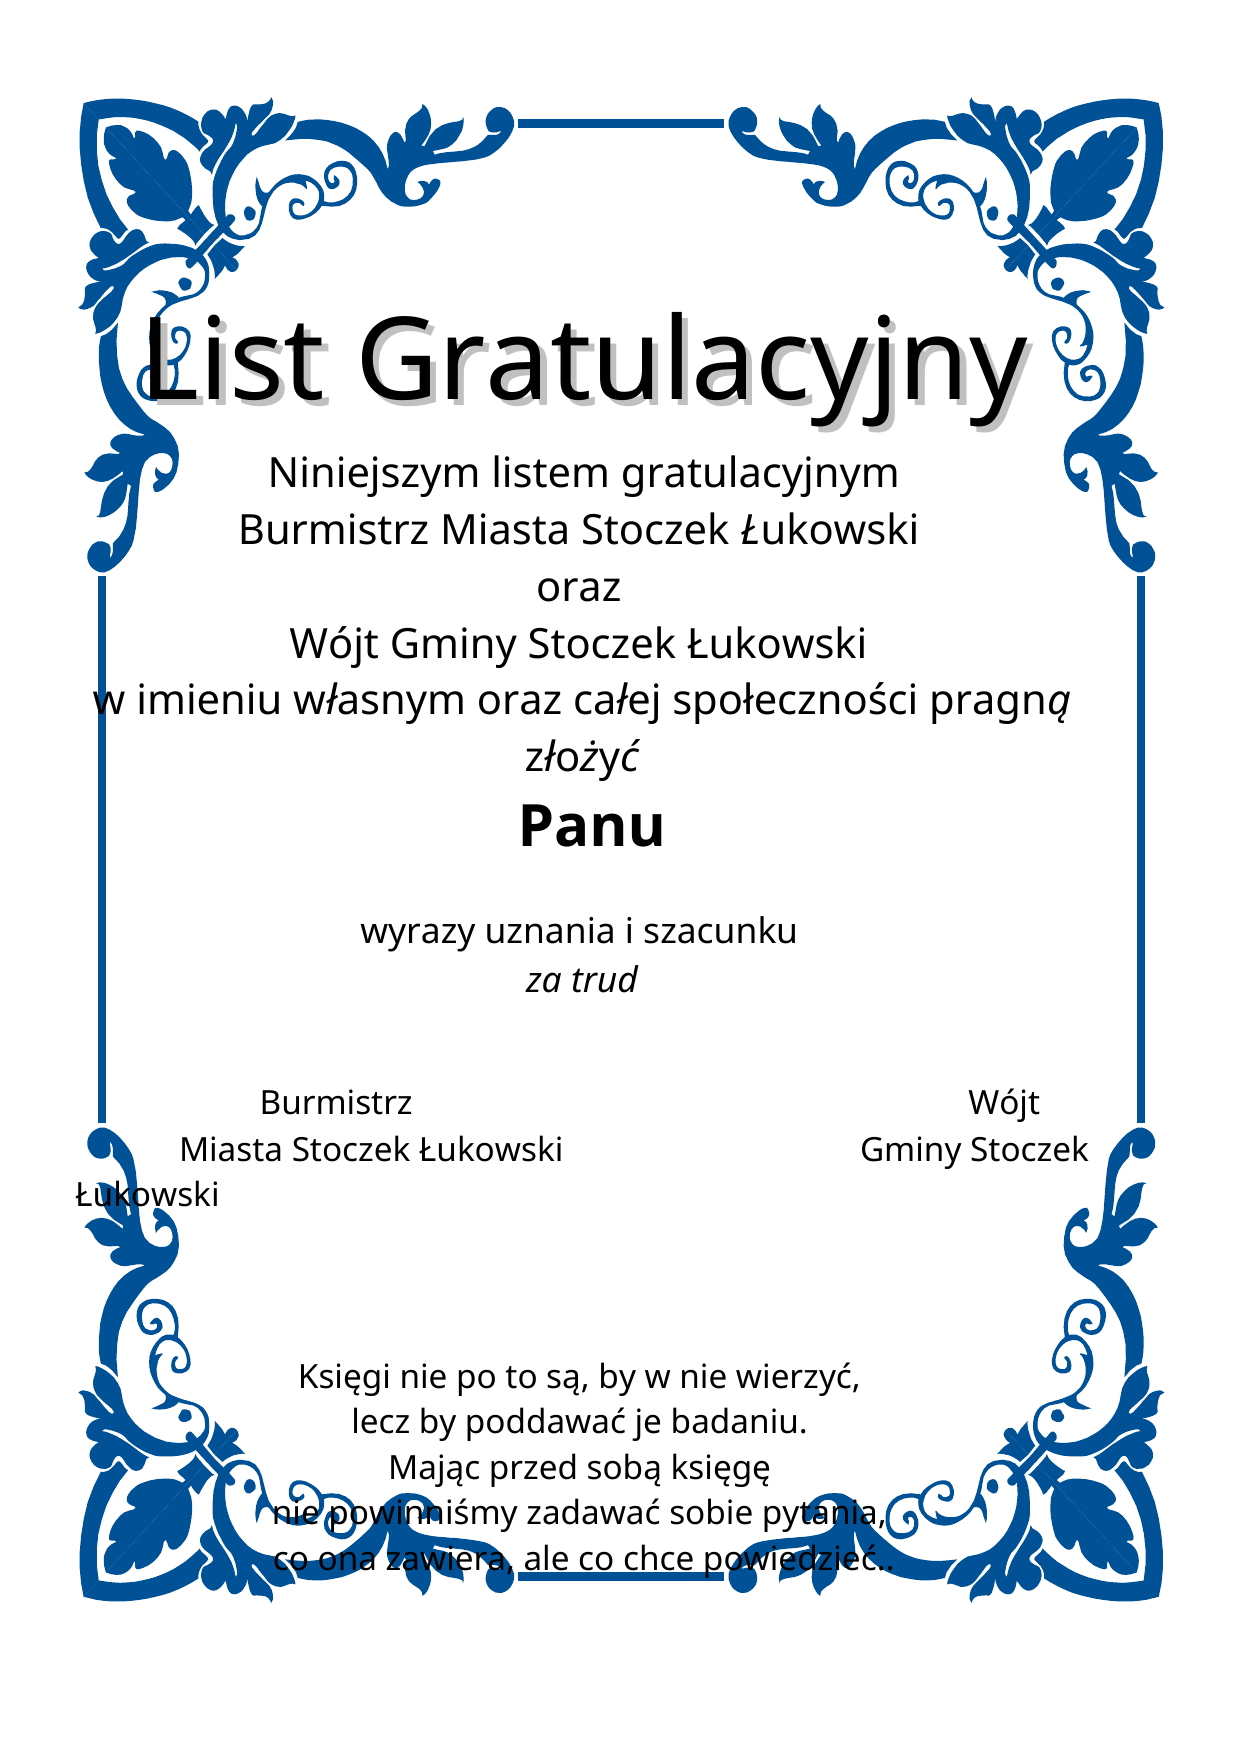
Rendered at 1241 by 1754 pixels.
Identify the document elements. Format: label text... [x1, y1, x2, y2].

text złożyć [106, 727, 1093, 784]
text [75, 443, 118, 500]
text Mając przed sobą księgę [204, 1443, 1039, 1489]
text nie powinniśmy zadawać sobie pytania, [319, 1489, 923, 1534]
text w imieniu własnym oraz całej społeczności pragną [106, 670, 1093, 727]
text [75, 954, 98, 1002]
text [1025, 1451, 1093, 1489]
text nie powinniśmy zadawać sobie pytania, [75, 1489, 92, 1534]
text Wójt Gminy Stoczek Łukowski [106, 613, 1093, 670]
text [75, 1398, 97, 1443]
text [75, 1443, 110, 1489]
text co ona zawiera, ale co chce powiedzieć.. [1030, 1534, 1093, 1578]
text co ona zawiera, ale co chce powiedzieć.. [427, 1534, 816, 1580]
text [75, 906, 98, 954]
text za trud [106, 954, 1093, 1002]
text co ona zawiera, ale co chce powiedzieć.. [835, 1534, 910, 1580]
text wyrazy uznania i szacunku [106, 906, 1093, 954]
text co ona zawiera, ale co chce powiedzieć.. [434, 1546, 489, 1580]
text nie powinniśmy zadawać sobie pytania, [99, 1489, 135, 1534]
text co ona zawiera, ale co chce powiedzieć.. [332, 1534, 407, 1580]
text [75, 784, 98, 863]
text co ona zawiera, ale co chce powiedzieć.. [880, 1534, 1004, 1580]
text oraz [75, 557, 1093, 613]
text lecz by poddawać je badaniu. [182, 1398, 1060, 1443]
text [75, 500, 128, 557]
text [123, 1398, 205, 1442]
text [1038, 1398, 1093, 1442]
text [75, 613, 98, 670]
text Burmistrz Miasta Stoczek Łukowski [126, 500, 1093, 557]
text List Gratulacyjny [75, 277, 1093, 433]
text nie powinniśmy zadawać sobie pytania, [266, 1489, 319, 1517]
text nie powinniśmy zadawać sobie pytania, [1025, 1489, 1054, 1534]
text Panu [106, 784, 1093, 863]
text co ona zawiera, ale co chce powiedzieć.. [97, 1534, 212, 1580]
text nie powinniśmy zadawać sobie pytania, [226, 1489, 352, 1534]
text nie powinniśmy zadawać sobie pytania, [189, 1489, 218, 1534]
text [75, 727, 98, 784]
text Miasta Stoczek Łukowski Gminy Stoczek Łukowski [75, 1126, 1093, 1216]
text nie powinniśmy zadawać sobie pytania, [890, 1489, 1017, 1534]
text [112, 1446, 217, 1489]
text Niniejszym listem gratulacyjnym [139, 443, 1093, 500]
text nie powinniśmy zadawać sobie pytania, [924, 1489, 977, 1518]
text Burmistrz Wójt [75, 1074, 1093, 1126]
text [75, 1353, 165, 1398]
text w imieniu własnym oraz całej społeczności pragną [75, 670, 98, 727]
text co ona zawiera, ale co chce powiedzieć.. [239, 1534, 362, 1580]
text Księgi nie po to są, by w nie wierzyć, [157, 1353, 1085, 1398]
text co ona zawiera, ale co chce powiedzieć.. [753, 1546, 809, 1580]
